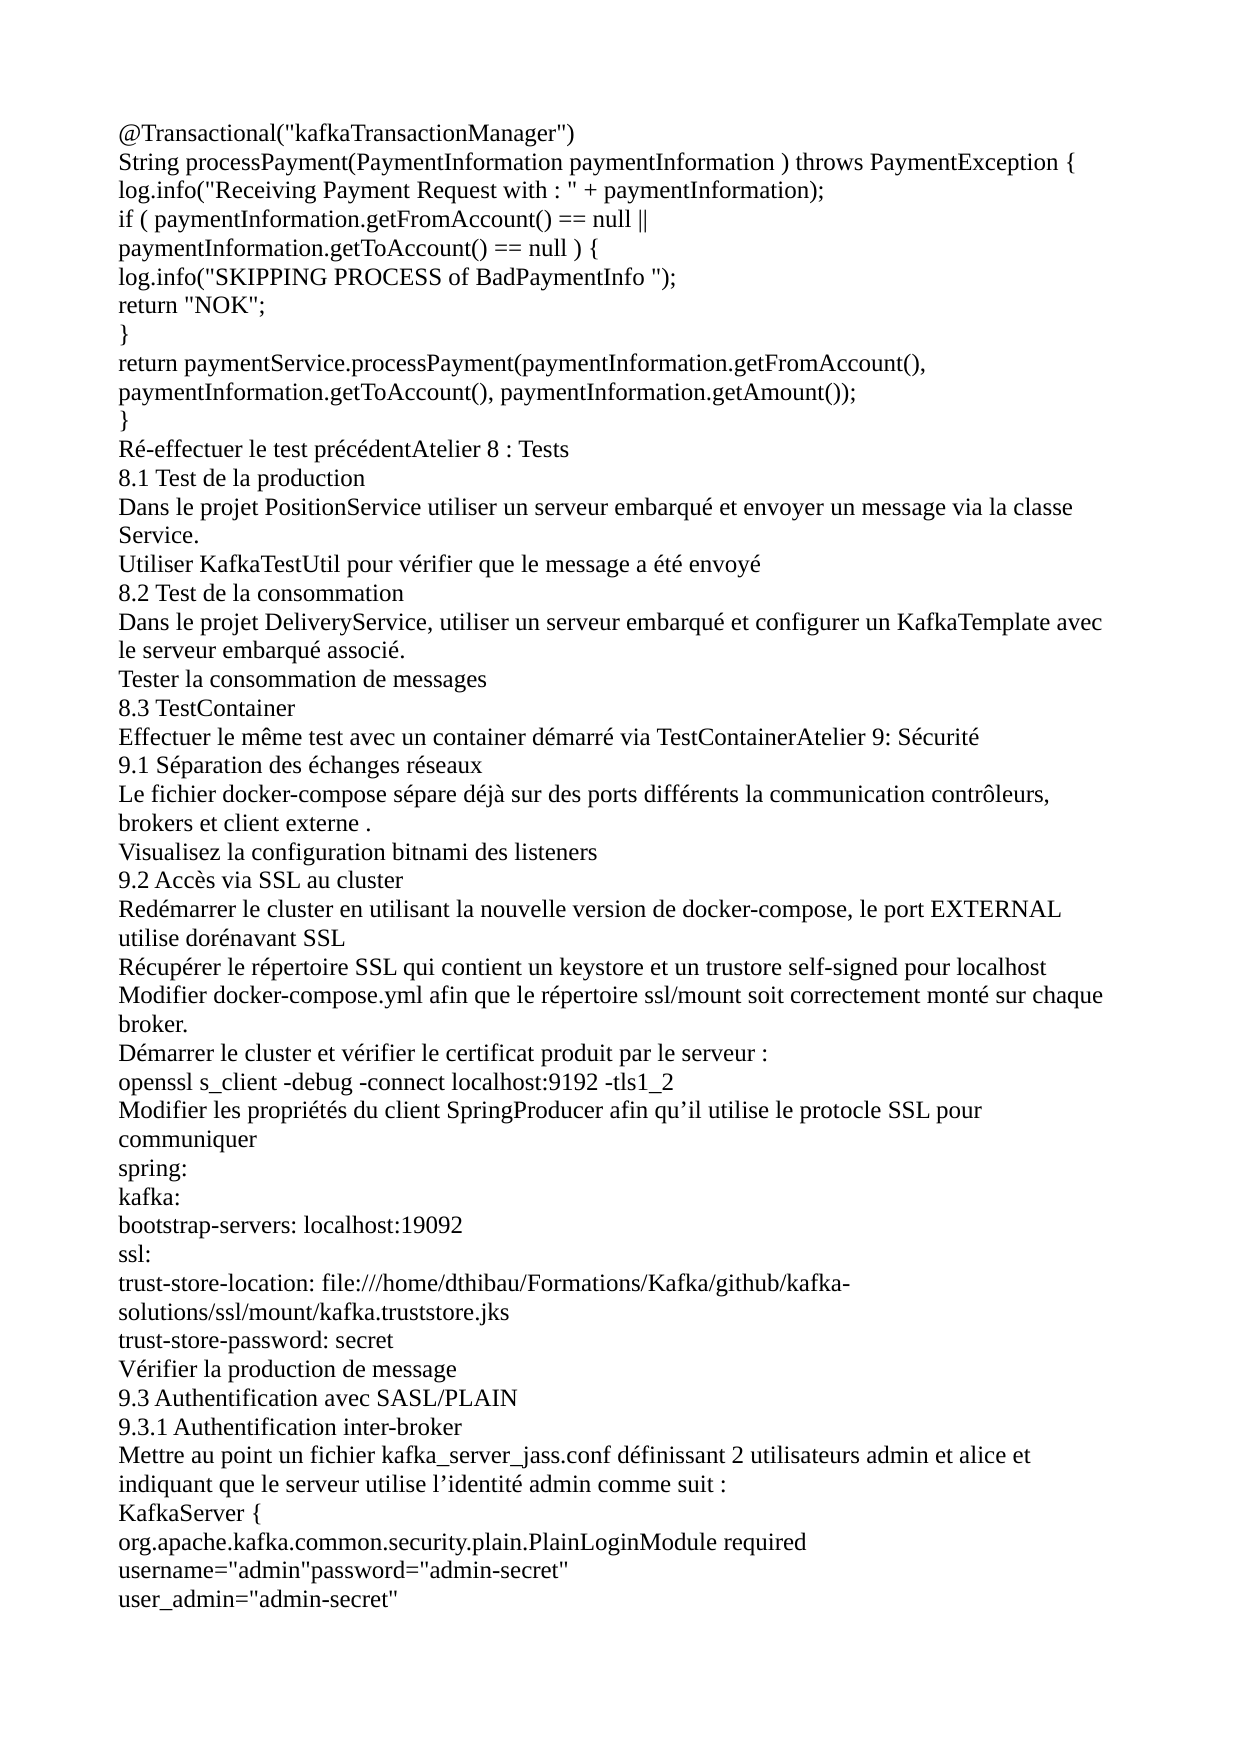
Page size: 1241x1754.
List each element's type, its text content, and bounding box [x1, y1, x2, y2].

text paymentInformation.getToAccount(), paymentInformation.getAmount()); [118, 377, 1122, 406]
text } [118, 406, 1122, 434]
text user_admin="admin-secret" [118, 1584, 1122, 1613]
text ssl: [118, 1239, 1122, 1268]
text utilise dorénavant SSL [118, 923, 1122, 952]
text username="admin"password="admin-secret" [118, 1556, 1122, 1584]
text Tester la consommation de messages [118, 664, 1122, 693]
text trust-store-location: file:///home/dthibau/Formations/Kafka/github/kafka- [118, 1268, 1122, 1297]
text paymentInformation.getToAccount() == null ) { [118, 233, 1122, 262]
text solutions/ssl/mount/kafka.truststore.jks [118, 1297, 1122, 1326]
text log.info("Receiving Payment Request with : " + paymentInformation); [118, 176, 1122, 204]
text Vérifier la production de message [118, 1354, 1122, 1383]
text Modifier docker-compose.yml afin que le répertoire ssl/mount soit correctement monté sur chaque [118, 981, 1122, 1009]
text 8.3 TestContainer [118, 693, 1122, 722]
text brokers et client externe . [118, 808, 1122, 837]
text communiquer [118, 1124, 1122, 1153]
text Dans le projet DeliveryService, utiliser un serveur embarqué et configurer un KafkaTemplate avec [118, 607, 1122, 636]
text Démarrer le cluster et vérifier le certificat produit par le serveur : [118, 1038, 1122, 1067]
text Mettre au point un fichier kafka_server_jass.conf définissant 2 utilisateurs admin et alice et [118, 1441, 1122, 1469]
text bootstrap-servers: localhost:19092 [118, 1211, 1122, 1239]
text @Transactional("kafkaTransactionManager") [118, 118, 1122, 147]
text openssl s_client -debug -connect localhost:9192 -tls1_2 [118, 1067, 1122, 1096]
text kafka: [118, 1182, 1122, 1211]
text spring: [118, 1153, 1122, 1182]
text 9.3 Authentification avec SASL/PLAIN [118, 1383, 1122, 1412]
text le serveur embarqué associé. [118, 636, 1122, 664]
text org.apache.kafka.common.security.plain.PlainLoginModule required [118, 1527, 1122, 1556]
text KafkaServer { [118, 1498, 1122, 1527]
text } [118, 319, 1122, 348]
text Visualisez la configuration bitnami des listeners [118, 837, 1122, 866]
text broker. [118, 1009, 1122, 1038]
text log.info("SKIPPING PROCESS of BadPaymentInfo "); [118, 262, 1122, 291]
text 8.2 Test de la consommation [118, 578, 1122, 607]
text indiquant que le serveur utilise l’identité admin comme suit : [118, 1469, 1122, 1498]
text 9.3.1 Authentification inter-broker [118, 1412, 1122, 1441]
text Service. [118, 521, 1122, 549]
text return paymentService.processPayment(paymentInformation.getFromAccount(), [118, 348, 1122, 377]
text if ( paymentInformation.getFromAccount() == null || [118, 204, 1122, 233]
text Utiliser KafkaTestUtil pour vérifier que le message a été envoyé [118, 549, 1122, 578]
text Ré-effectuer le test précédentAtelier 8 : Tests [118, 434, 1122, 463]
text String processPayment(PaymentInformation paymentInformation ) throws PaymentException { [118, 147, 1122, 176]
text Dans le projet PositionService utiliser un serveur embarqué et envoyer un message via la classe [118, 492, 1122, 521]
text Récupérer le répertoire SSL qui contient un keystore et un trustore self-signed pour localhost [118, 952, 1122, 981]
text Modifier les propriétés du client SpringProducer afin qu’il utilise le protocle SSL pour [118, 1096, 1122, 1124]
text Redémarrer le cluster en utilisant la nouvelle version de docker-compose, le port EXTERNAL [118, 894, 1122, 923]
text 9.2 Accès via SSL au cluster [118, 866, 1122, 894]
text return "NOK"; [118, 291, 1122, 319]
text Effectuer le même test avec un container démarré via TestContainerAtelier 9: Sécurité [118, 722, 1122, 751]
text 8.1 Test de la production [118, 463, 1122, 492]
text 9.1 Séparation des échanges réseaux [118, 751, 1122, 779]
text trust-store-password: secret [118, 1326, 1122, 1354]
text Le fichier docker-compose sépare déjà sur des ports différents la communication contrôleurs, [118, 779, 1122, 808]
